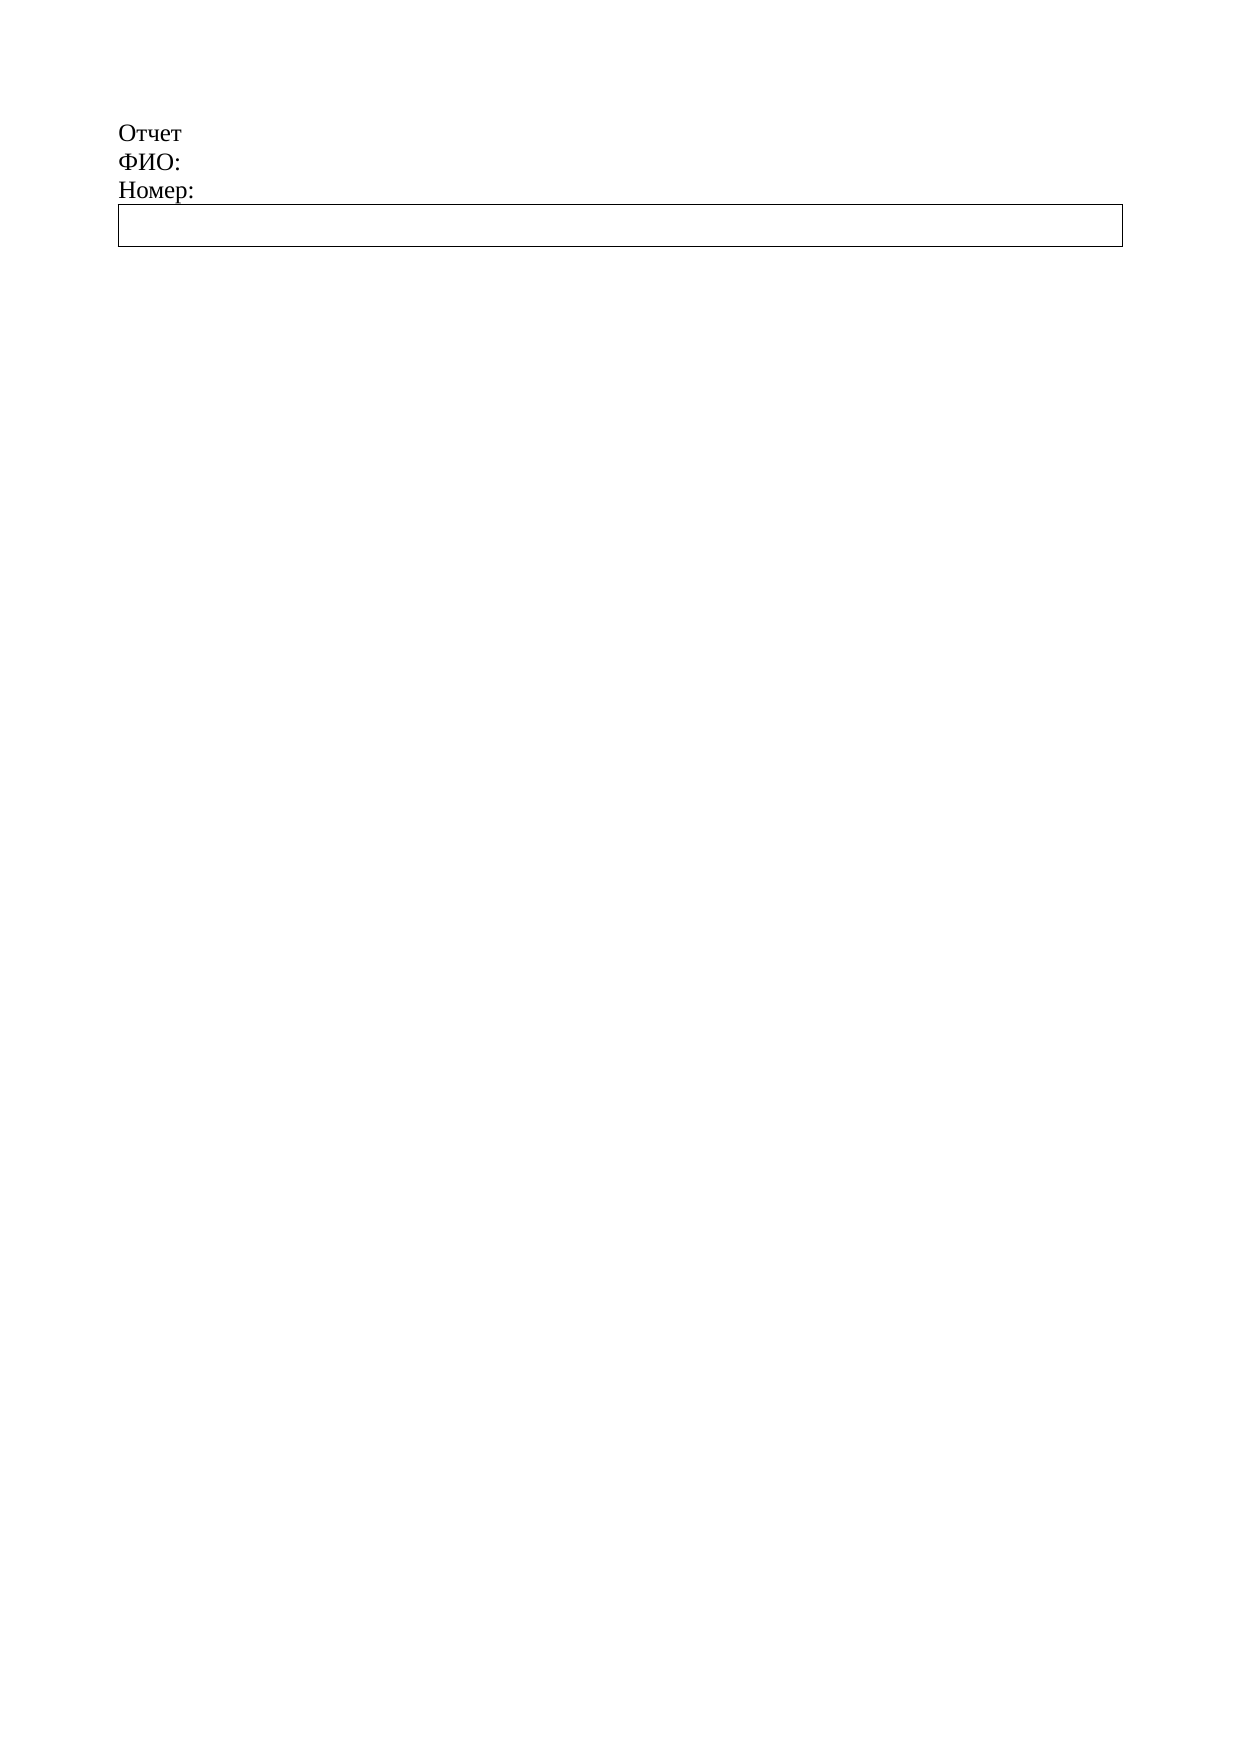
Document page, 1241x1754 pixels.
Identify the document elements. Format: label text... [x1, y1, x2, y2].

table_header <Претензия><Номер телефона></Претензия> [119, 205, 1122, 246]
text ФИО: <Фамилия> <Имя> <Отчество> [118, 147, 1122, 176]
text Номер: [118, 176, 1122, 204]
text Отчет [118, 118, 1122, 147]
